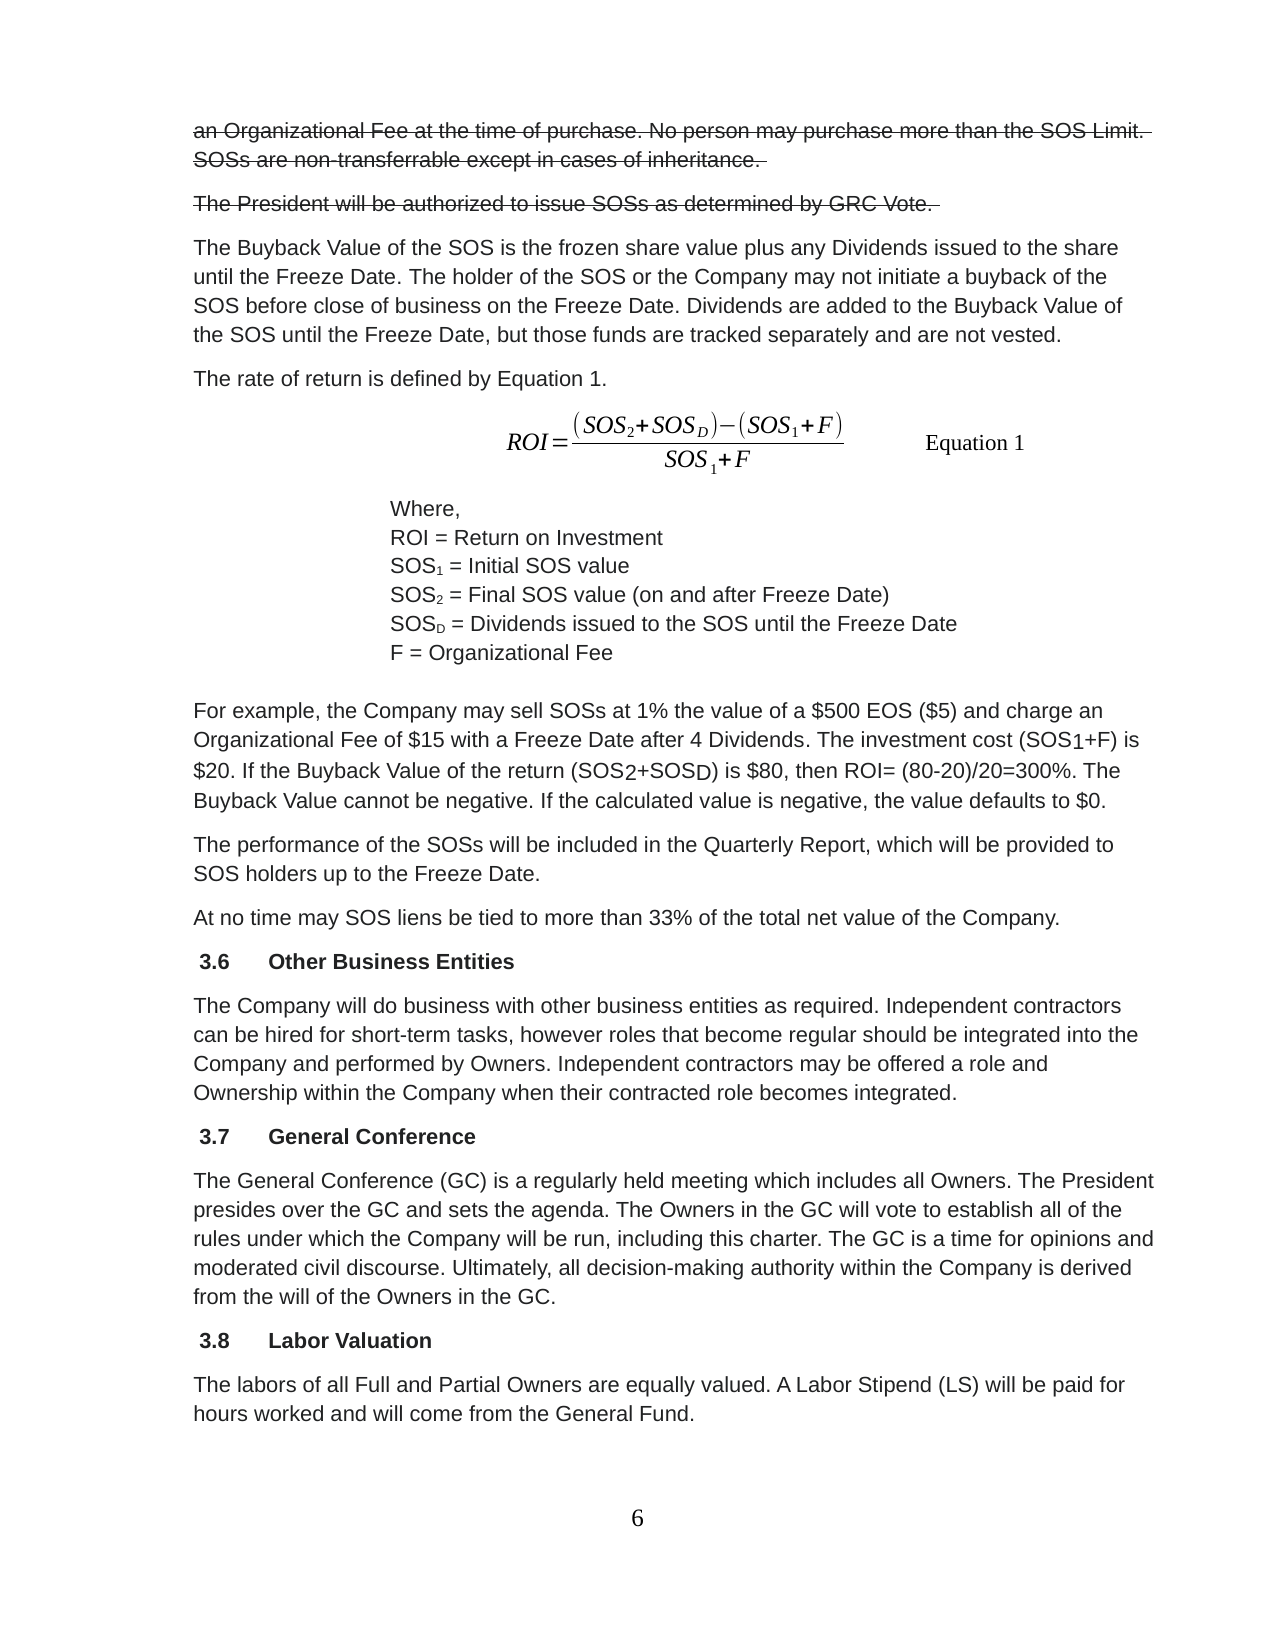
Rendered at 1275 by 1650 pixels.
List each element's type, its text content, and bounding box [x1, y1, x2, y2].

list The Buyback Value of the SOS is the frozen share value plus any Dividends issued to the share until the Freeze Date. The holder of the SOS or the Company may not initiate a buyback of the SOS before close of business on the Freeze Date. Dividends are added to the Buyback Value of the SOS until the Freeze Date, but those funds are tracked separately and are not vested. [193, 235, 1157, 347]
subtitle General Conference [193, 1124, 1157, 1149]
list For example, the Company may sell SOSs at 1% the value of a $500 EOS ($5) and charge an Organizational Fee of $15 with a Freeze Date after 4 Dividends. The investment cost (SOS1+F) is $20. If the Buyback Value of the return (SOS2+SOSD) is $80, then ROI= (80-20)/20=300%. The Buyback Value cannot be negative. If the calculated value is negative, the value defaults to $0. [193, 698, 1157, 814]
text The General Conference (GC) is a regularly held meeting which includes all Owners. The President presides over the GC and sets the agenda. The Owners in the GC will vote to establish all of the rules under which the Company will be run, including this charter. The GC is a time for opinions and moderated civil discourse. Ultimately, all decision-making authority within the Company is derived from the will of the Owners in the GC. [193, 1168, 1157, 1309]
subtitle Other Business Entities [193, 949, 1157, 974]
list SOS1 = Initial SOS value [390, 553, 1157, 579]
list The labors of all Full and Partial Owners are equally valued. A Labor Stipend (LS) will be paid for hours worked and will come from the General Fund. [156, 1372, 1157, 1426]
list The performance of the SOSs will be included in the Quarterly Report, which will be provided to SOS holders up to the Freeze Date. [193, 832, 1157, 887]
list an Organizational Fee at the time of purchase. No person may purchase more than the SOS Limit. SOSs are non-transferrable except in cases of inheritance. [193, 118, 1157, 172]
list Where, [390, 496, 1157, 521]
list F = Organizational Fee [390, 640, 1157, 666]
list ROI = Return on Investment [390, 524, 1157, 550]
list The Company will do business with other business entities as required. Independent contractors can be hired for short-term tasks, however roles that become regular should be integrated into the Company and performed by Owners. Independent contractors may be offered a role and Ownership within the Company when their contracted role becomes integrated. [193, 993, 1157, 1105]
list At no time may SOS liens be tied to more than 33% of the total net value of the Company. [193, 905, 1157, 931]
list The rate of return is defined by Equation 1. [193, 366, 1157, 391]
list The President will be authorized to issue SOSs as determined by GRC Vote. [193, 191, 1157, 216]
list SOS2 = Final SOS value (on and after Freeze Date) [390, 582, 1157, 608]
subtitle Labor Valuation [193, 1328, 1157, 1353]
list SOSD = Dividends issued to the SOS until the Freeze Date [390, 611, 1157, 637]
